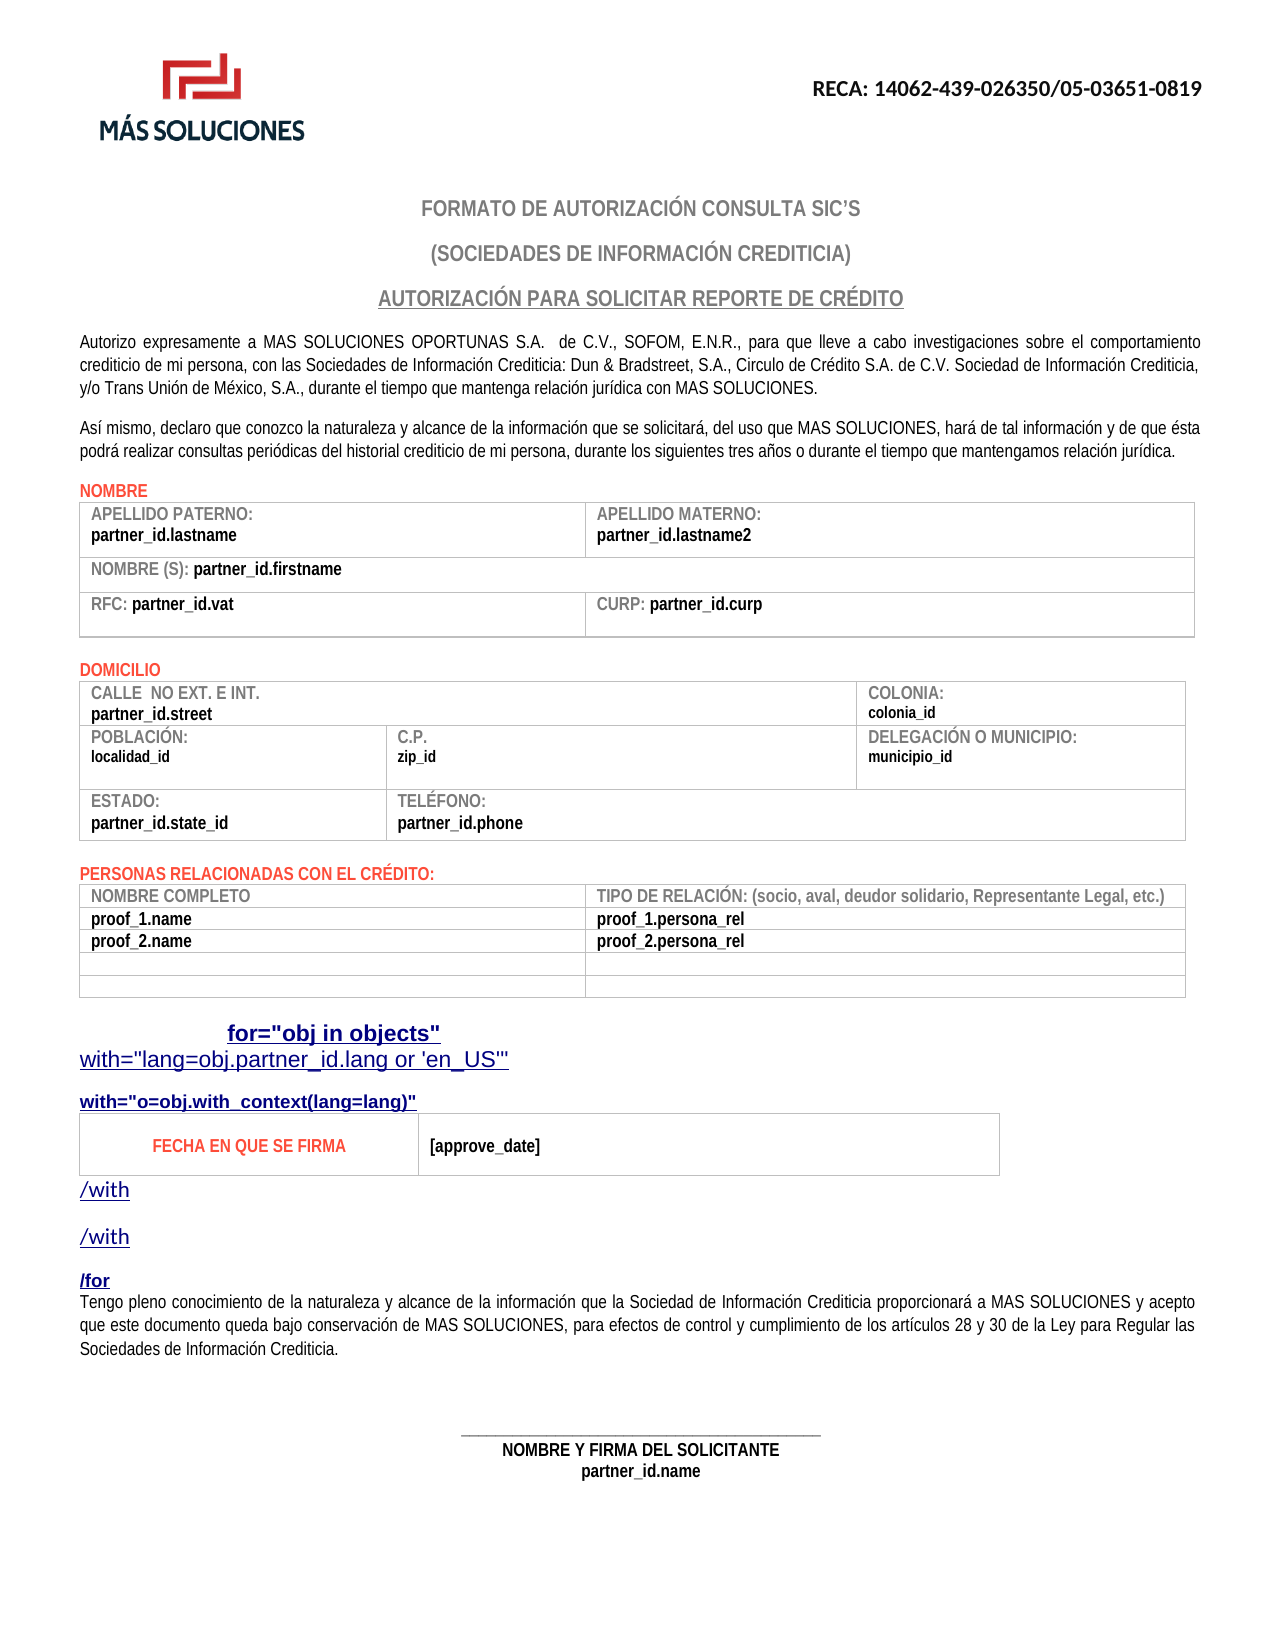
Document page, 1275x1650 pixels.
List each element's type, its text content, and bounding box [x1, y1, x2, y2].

table_header TIPO DE RELACIÓN: (socio, aval, deudor solidario, Representante Legal, etc.) [586, 885, 1185, 907]
table_header CALLE NO EXT. E INT. partner_id.street [80, 682, 856, 725]
text NOMBRE [79, 480, 1202, 502]
text with="o=obj.with_context(lang=lang)" [79, 1091, 1202, 1113]
table_header APELLIDO MATERNO: partner_id.lastname2 [586, 503, 1194, 557]
text (SOCIEDADES DE INFORMACIÓN CREDITICIA) [79, 240, 1202, 267]
text NOMBRE Y FIRMA DEL SOLICITANTE [79, 1439, 1202, 1460]
picture [93, 48, 310, 150]
table_cell NOMBRE (S): partner_id.firstname [80, 558, 1194, 592]
table_header COLONIA: colonia_id [857, 682, 1185, 725]
text partner_id.name [79, 1460, 1202, 1482]
text /with [79, 1222, 1202, 1251]
table_header NOMBRE COMPLETO [80, 885, 585, 907]
table_cell proof_2.persona_rel [586, 930, 1185, 952]
table_cell proof_1.persona_rel [586, 908, 1185, 929]
table_cell proof_2.name [80, 930, 585, 952]
text AUTORIZACIÓN PARA SOLICITAR REPORTE DE CRÉDITO [79, 285, 1202, 312]
text PERSONAS RELACIONADAS CON EL CRÉDITO: [79, 863, 1202, 884]
table_header [approve_date] [419, 1114, 999, 1174]
table_cell [80, 976, 585, 997]
table_cell POBLACIÓN: localidad_id [80, 726, 386, 789]
text FORMATO DE AUTORIZACIÓN CONSULTA SIC’S [79, 195, 1202, 222]
table_cell proof_1.name [80, 908, 585, 929]
text __________________________________________ [79, 1417, 1202, 1439]
table_cell [80, 953, 585, 974]
table_cell RFC: partner_id.vat [80, 593, 585, 636]
text Autorizo expresamente a MAS SOLUCIONES OPORTUNAS S.A. de C.V., SOFOM, E.N.R., para que lleve a cabo investigaciones sobre el comportamiento crediticio de mi persona, con las Sociedades de Información Crediticia: Dun & Bradstreet, S.A., Circulo de Crédito S.A. de C.V. Sociedad de Información Crediticia, y/o Trans Unión de México, S.A., durante el tiempo que mantenga relación jurídica con MAS SOLUCIONES. [79, 331, 1202, 398]
table_header FECHA EN QUE SE FIRMA [80, 1114, 418, 1174]
text /for [79, 1269, 1202, 1291]
table_cell TELÉFONO: partner_id.phone [387, 790, 1185, 840]
table_header APELLIDO PATERNO: partner_id.lastname [80, 503, 585, 557]
text with="lang=obj.partner_id.lang or 'en_US'" [79, 1046, 1202, 1072]
text Tengo pleno conocimiento de la naturaleza y alcance de la información que la Sociedad de Información Crediticia proporcionará a MAS SOLUCIONES y acepto que este documento queda bajo conservación de MAS SOLUCIONES, para efectos de control y cumplimiento de los artículos 28 y 30 de la Ley para Regular las Sociedades de Información Crediticia. [79, 1291, 1197, 1359]
table_cell CURP: partner_id.curp [586, 593, 1194, 636]
table_cell C.P. zip_id [387, 726, 856, 789]
text for="obj in objects" [79, 1020, 1202, 1046]
text DOMICILIO [79, 659, 1202, 681]
table_cell ESTADO: partner_id.state_id [80, 790, 386, 840]
text /with [79, 1176, 1202, 1204]
table_cell DELEGACIÓN O MUNICIPIO: municipio_id [857, 726, 1185, 789]
table_cell [586, 953, 1185, 974]
table_cell [586, 976, 1185, 997]
text Así mismo, declaro que conozco la naturaleza y alcance de la información que se solicitará, del uso que MAS SOLUCIONES, hará de tal información y de que ésta podrá realizar consultas periódicas del historial crediticio de mi persona, durante los siguientes tres años o durante el tiempo que mantengamos relación jurídica. [79, 417, 1202, 462]
